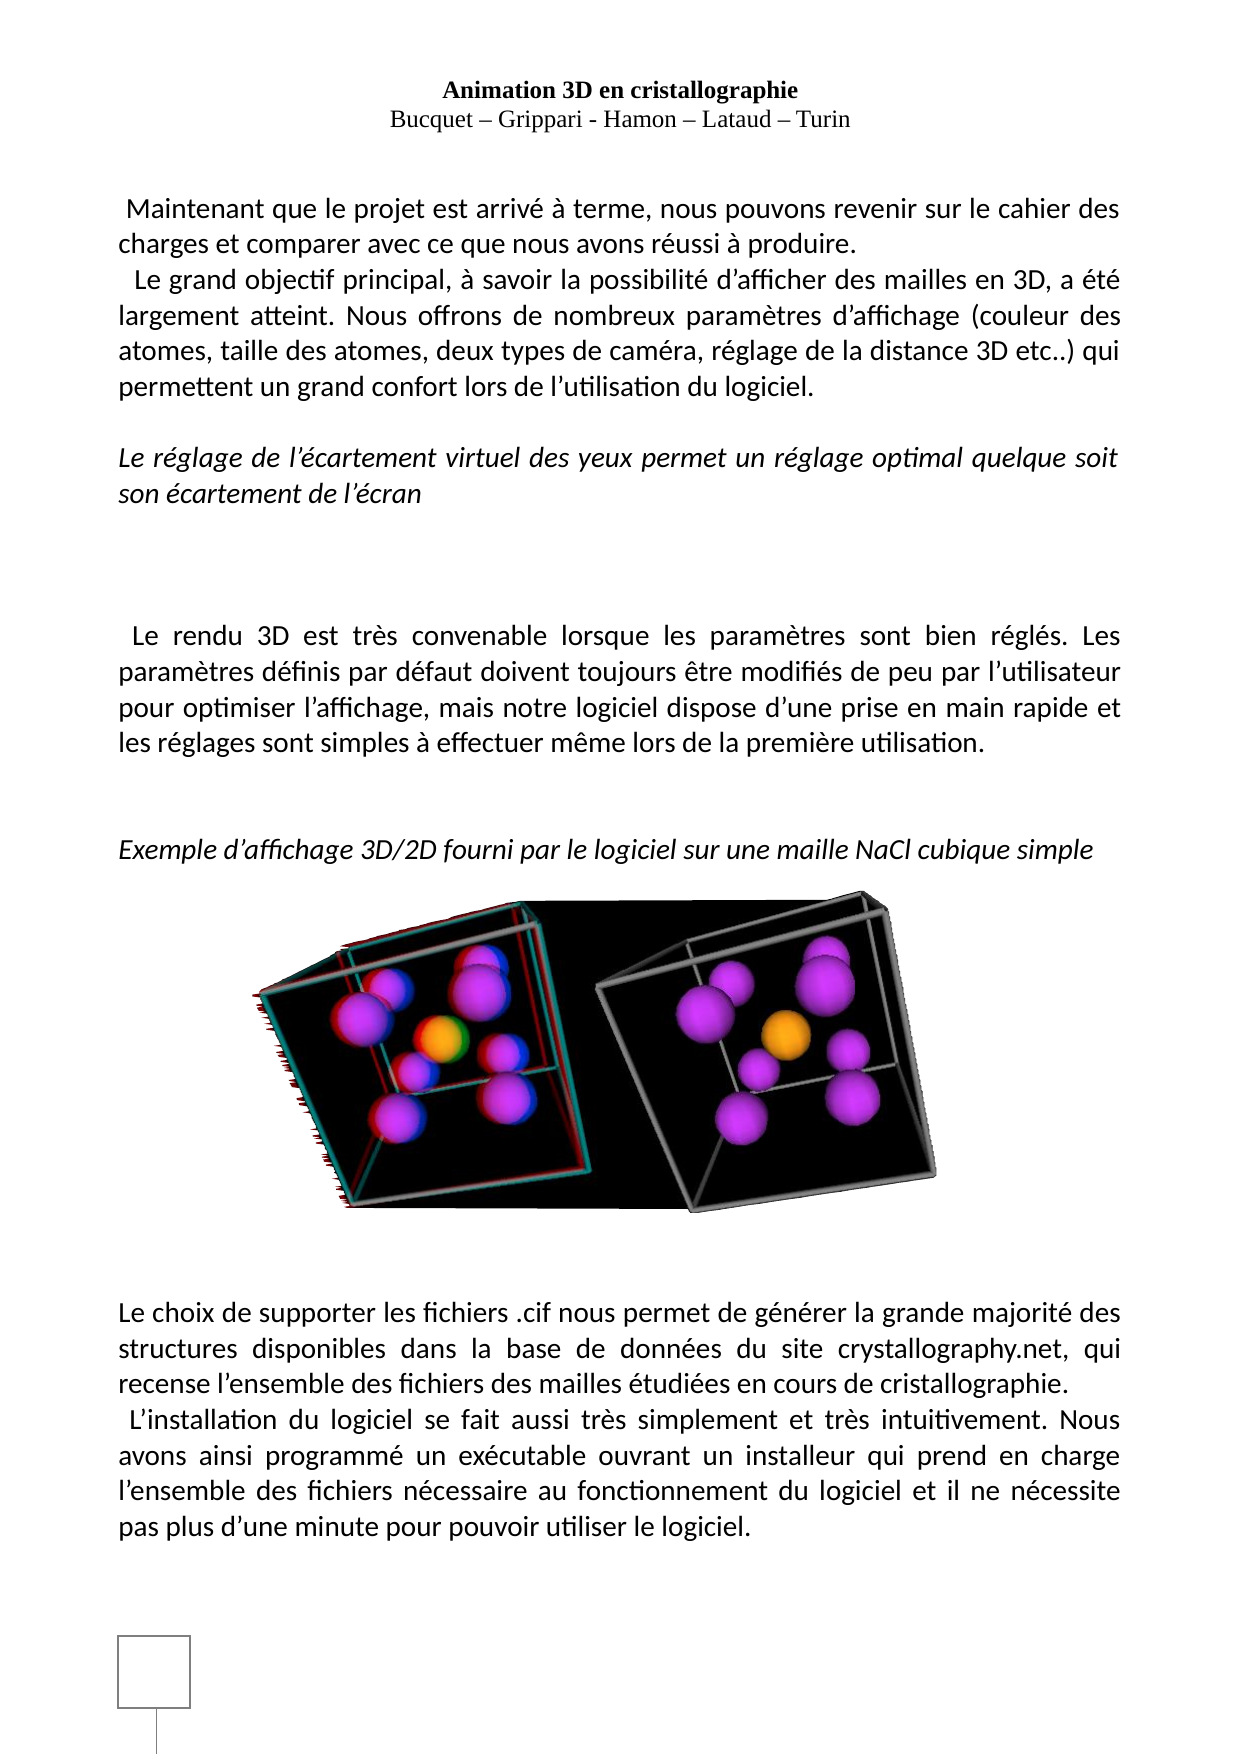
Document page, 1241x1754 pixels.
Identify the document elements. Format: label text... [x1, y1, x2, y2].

text Le grand objectif principal, à savoir la possibilité d’afficher des mailles en 3D, a été largement atteint. Nous offrons de nombreux paramètres d’affichage (couleur des atomes, taille des atomes, deux types de caméra, réglage de la distance 3D etc..) qui permettent un grand confort lors de l’utilisation du logiciel. [118, 261, 1122, 404]
text Le choix de supporter les fichiers .cif nous permet de générer la grande majorité des structures disponibles dans la base de données du site crystallography.net, qui recense l’ensemble des fichiers des mailles étudiées en cours de cristallographie. [118, 1294, 1122, 1401]
text Exemple d’affichage 3D/2D fourni par le logiciel sur une maille NaCl cubique simple [118, 831, 1122, 867]
text Le rendu 3D est très convenable lorsque les paramètres sont bien réglés. Les paramètres définis par défaut doivent toujours être modifiés de peu par l’utilisateur pour optimiser l’affichage, mais notre logiciel dispose d’une prise en main rapide et les réglages sont simples à effectuer même lors de la première utilisation. [118, 617, 1122, 760]
text Le réglage de l’écartement virtuel des yeux permet un réglage optimal quelque soit son écartement de l’écran [118, 439, 1122, 511]
text Maintenant que le projet est arrivé à terme, nous pouvons revenir sur le cahier des charges et comparer avec ce que nous avons réussi à produire. [118, 190, 1122, 261]
text L’installation du logiciel se fait aussi très simplement et très intuitivement. Nous avons ainsi programmé un exécutable ouvrant un installeur qui prend en charge l’ensemble des fichiers nécessaire au fonctionnement du logiciel et il ne nécessite pas plus d’une minute pour pouvoir utiliser le logiciel. [118, 1401, 1122, 1544]
